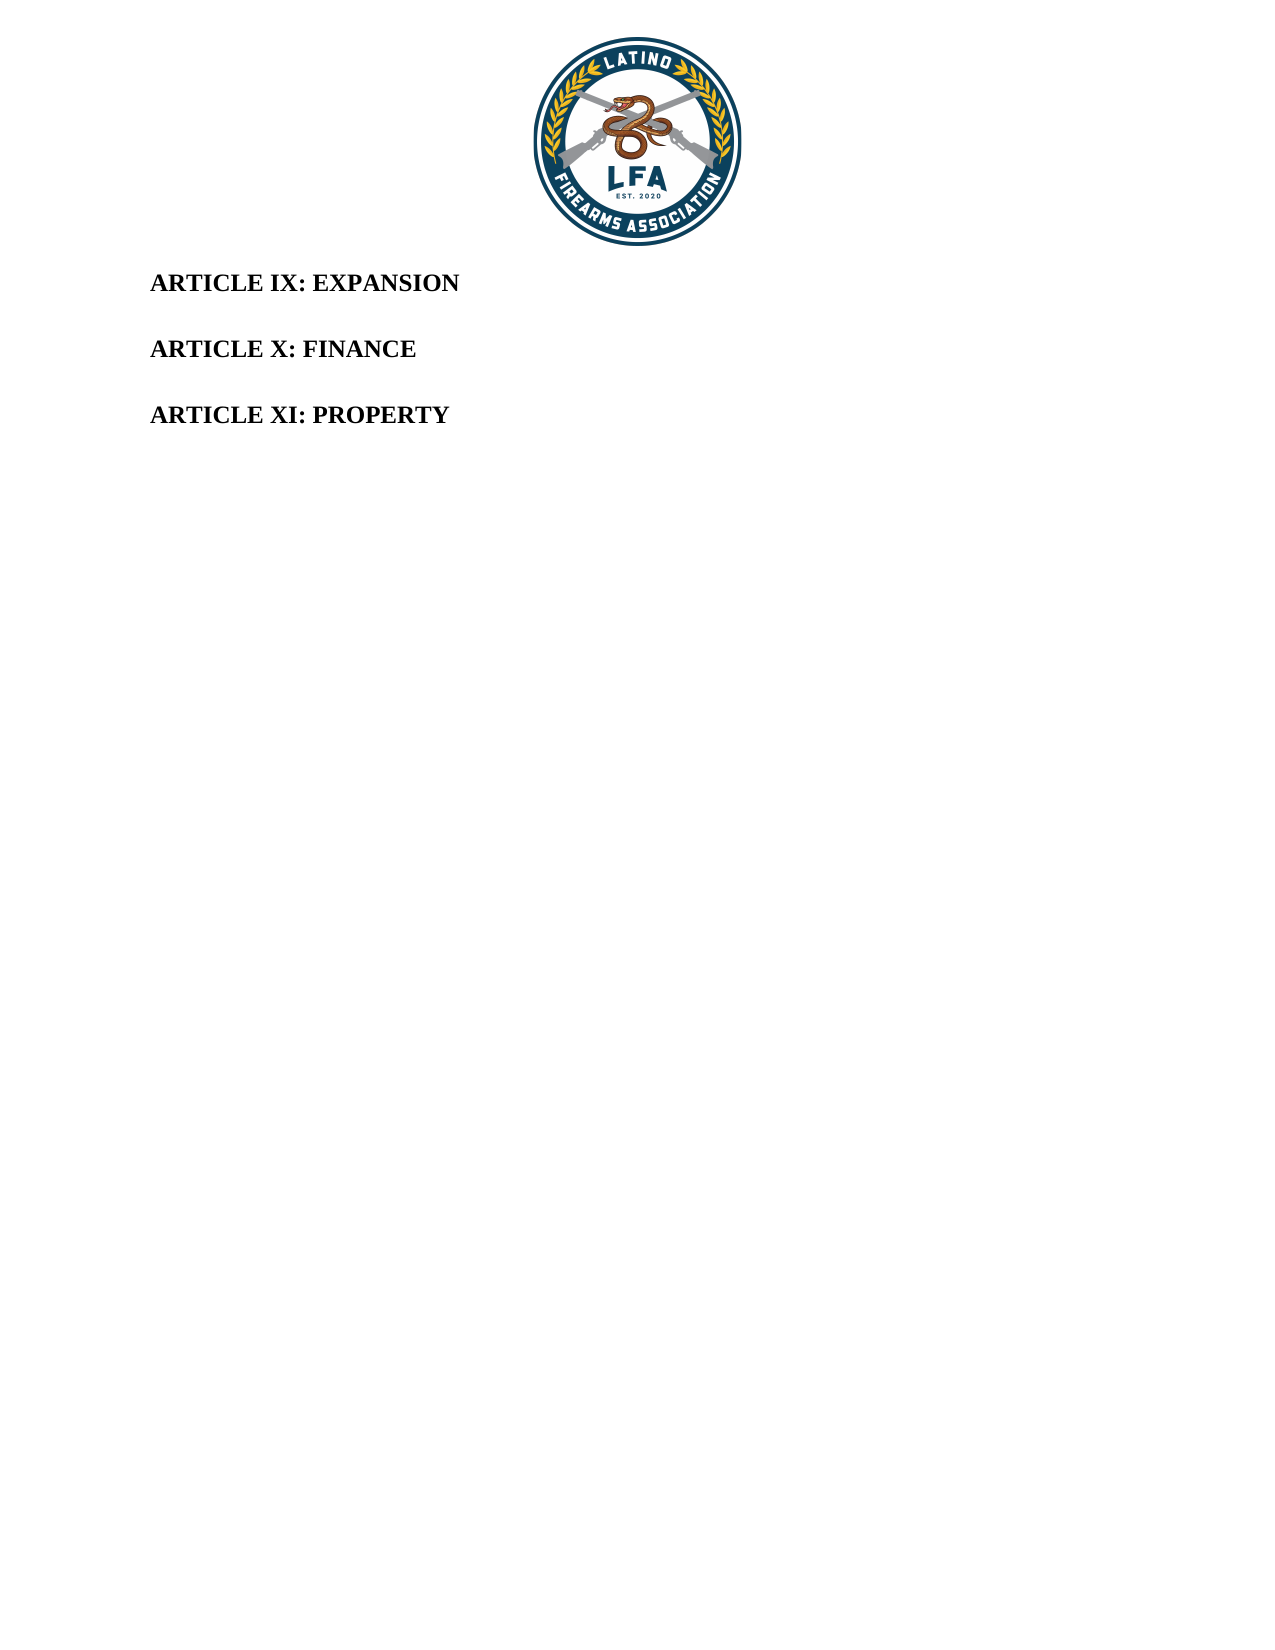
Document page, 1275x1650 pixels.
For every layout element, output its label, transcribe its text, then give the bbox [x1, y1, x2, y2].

text ARTICLE X: FINANCE [150, 334, 1125, 363]
text ARTICLE IX: EXPANSION [150, 150, 1125, 297]
text ARTICLE XI: PROPERTY [150, 400, 1125, 429]
picture [533, 37, 742, 150]
